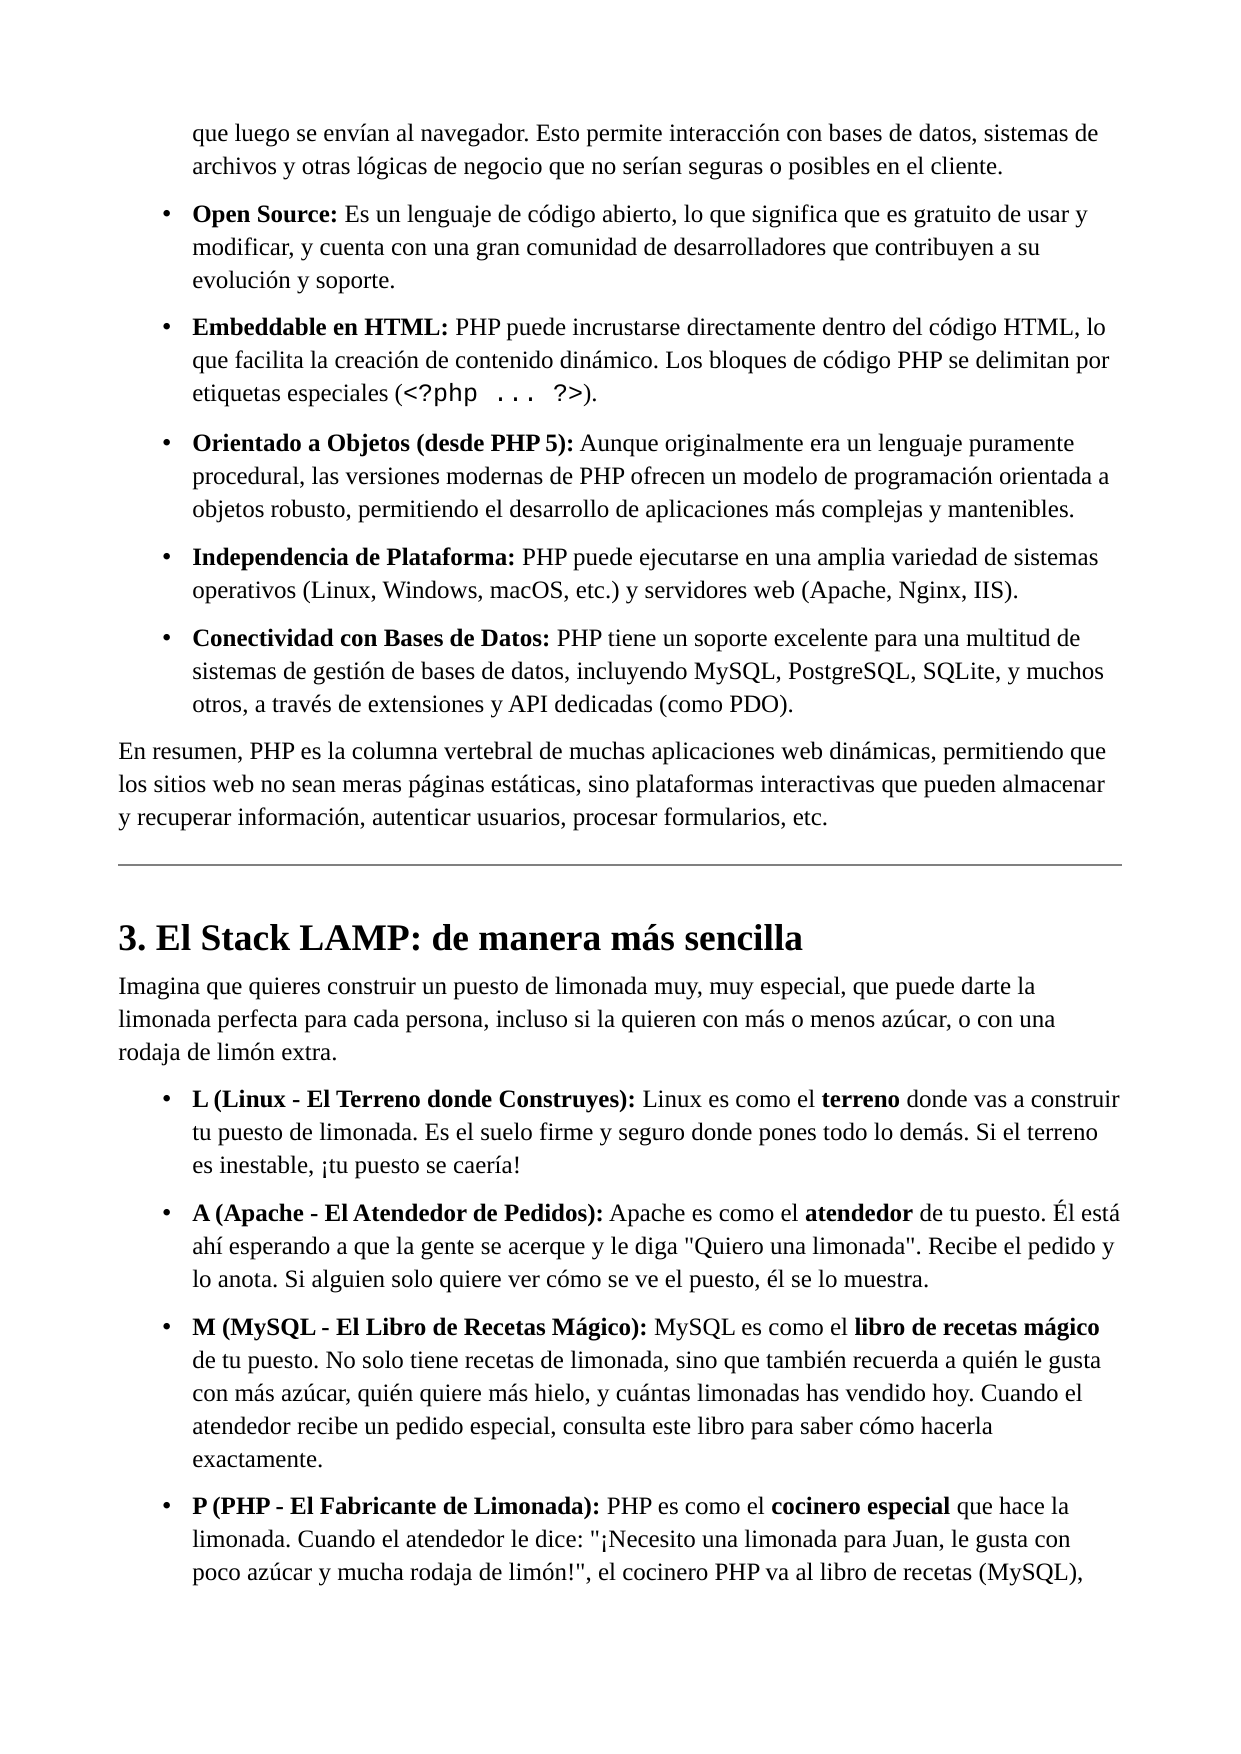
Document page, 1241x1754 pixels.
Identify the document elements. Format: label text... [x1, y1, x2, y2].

list A (Apache - El Atendedor de Pedidos): Apache es como el atendedor de tu puesto. Él está ahí esperando a que la gente se acerque y le diga "Quiero una limonada". Recibe el pedido y lo anota. Si alguien solo quiere ver cómo se ve el puesto, él se lo muestra. [162, 1198, 1122, 1293]
list P (PHP - El Fabricante de Limonada): PHP es como el cocinero especial que hace la limonada. Cuando el atendedor le dice: "¡Necesito una limonada para Juan, le gusta con poco azúcar y mucha rodaja de limón!", el cocinero PHP va al libro de recetas (MySQL), [162, 1491, 1122, 1586]
list Conectividad con Bases de Datos: PHP tiene un soporte excelente para una multitud de sistemas de gestión de bases de datos, incluyendo MySQL, PostgreSQL, SQLite, y muchos otros, a través de extensiones y API dedicadas (como PDO). [162, 623, 1122, 717]
list Embeddable en HTML: PHP puede incrustarse directamente dentro del código HTML, lo que facilita la creación de contenido dinámico. Los bloques de código PHP se delimitan por etiquetas especiales (<?php ... ?>). [162, 312, 1122, 409]
list Open Source: Es un lenguaje de código abierto, lo que significa que es gratuito de usar y modificar, y cuenta con una gran comunidad de desarrolladores que contribuyen a su evolución y soporte. [162, 199, 1122, 293]
list M (MySQL - El Libro de Recetas Mágico): MySQL es como el libro de recetas mágico de tu puesto. No solo tiene recetas de limonada, sino que también recuerda a quién le gusta con más azúcar, quién quiere más hielo, y cuántas limonadas has vendido hoy. Cuando el atendedor recibe un pedido especial, consulta este libro para saber cómo hacerla exactamente. [162, 1312, 1122, 1472]
list que luego se envían al navegador. Esto permite interacción con bases de datos, sistemas de archivos y otras lógicas de negocio que no serían seguras o posibles en el cliente. [162, 118, 1122, 180]
subtitle 3. El Stack LAMP: de manera más sencilla [118, 915, 1122, 958]
list Orientado a Objetos (desde PHP 5): Aunque originalmente era un lenguaje puramente procedural, las versiones modernas de PHP ofrecen un modelo de programación orientada a objetos robusto, permitiendo el desarrollo de aplicaciones más complejas y mantenibles. [162, 428, 1122, 523]
list Independencia de Plataforma: PHP puede ejecutarse en una amplia variedad de sistemas operativos (Linux, Windows, macOS, etc.) y servidores web (Apache, Nginx, IIS). [162, 542, 1122, 604]
list L (Linux - El Terreno donde Construyes): Linux es como el terreno donde vas a construir tu puesto de limonada. Es el suelo firme y seguro donde pones todo lo demás. Si el terreno es inestable, ¡tu puesto se caería! [162, 1084, 1122, 1179]
text Imagina que quieres construir un puesto de limonada muy, muy especial, que puede darte la limonada perfecta para cada persona, incluso si la quieren con más o menos azúcar, o con una rodaja de limón extra. [118, 971, 1122, 1066]
text En resumen, PHP es la columna vertebral de muchas aplicaciones web dinámicas, permitiendo que los sitios web no sean meras páginas estáticas, sino plataformas interactivas que pueden almacenar y recuperar información, autenticar usuarios, procesar formularios, etc. [118, 736, 1122, 831]
